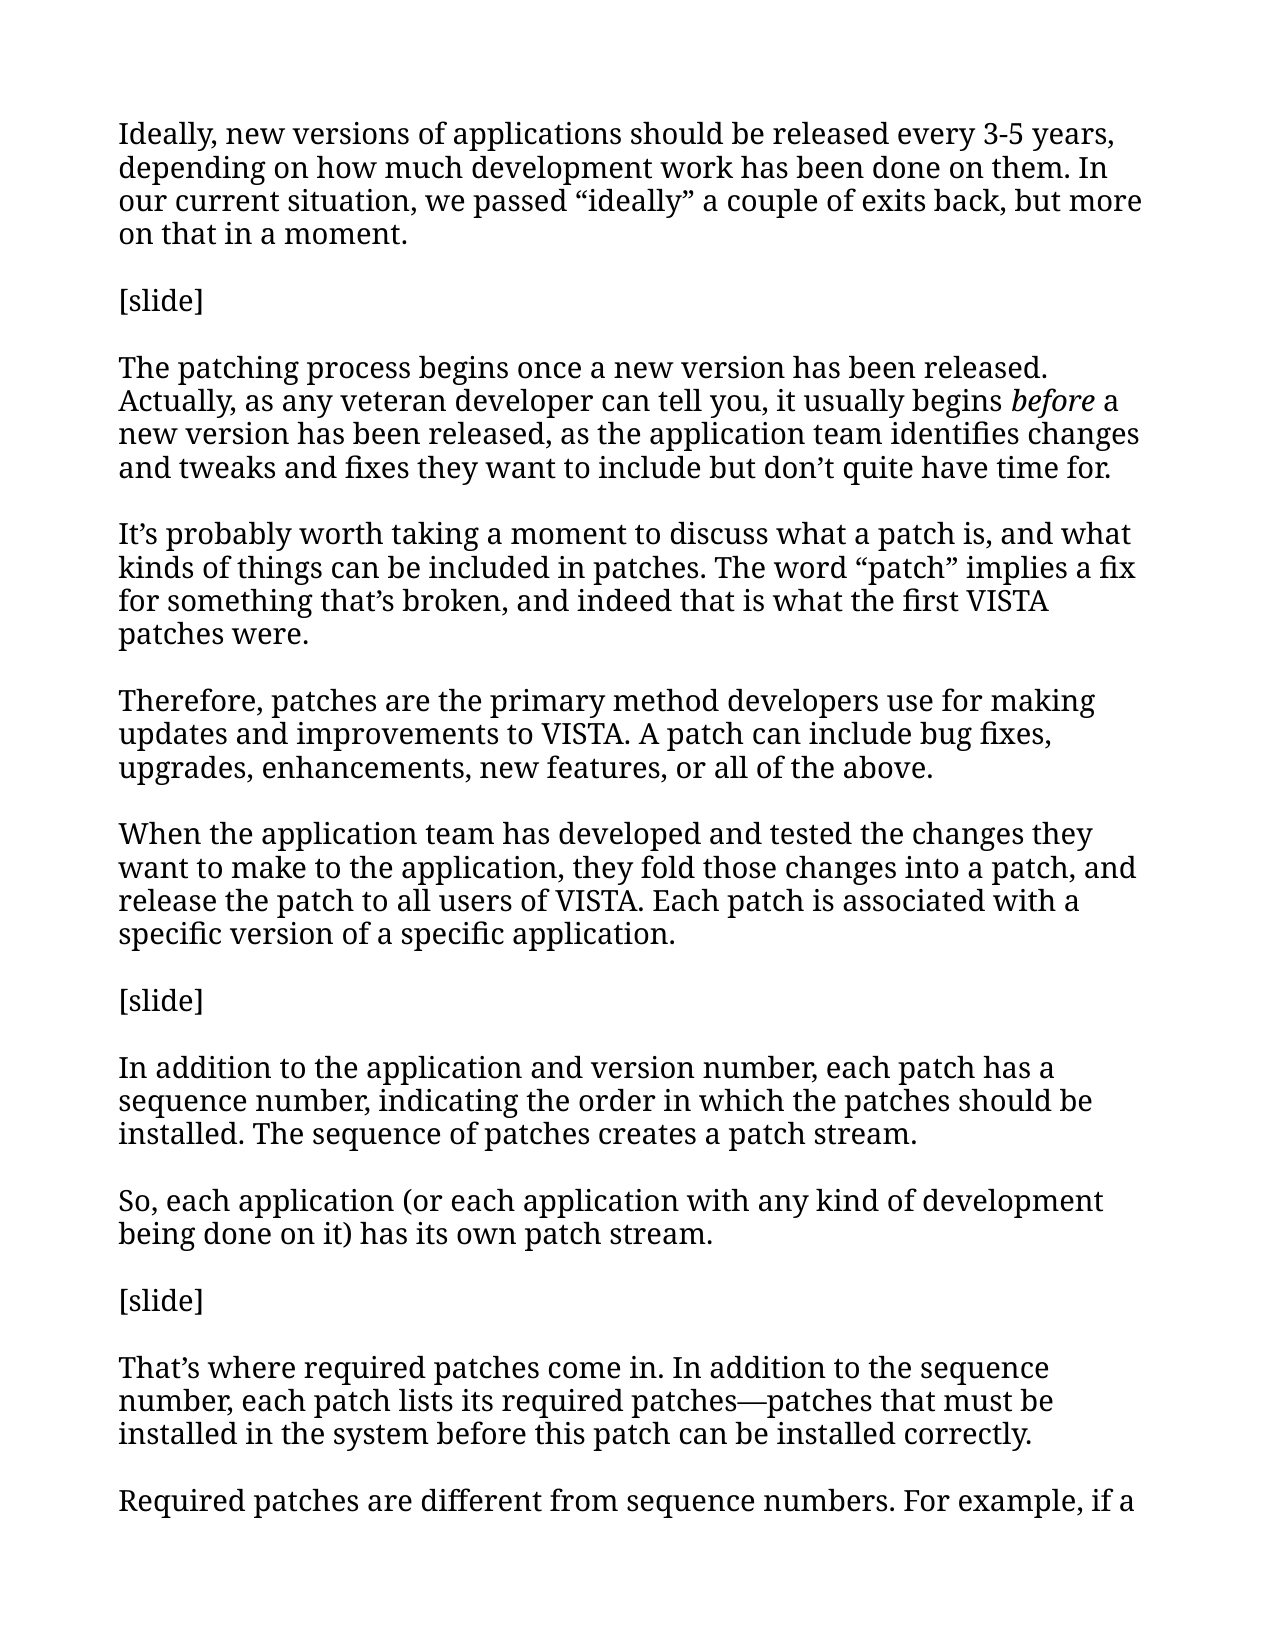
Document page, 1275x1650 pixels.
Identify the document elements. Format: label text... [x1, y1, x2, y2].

text When the application team has developed and tested the changes they want to make to the application, they fold those changes into a patch, and release the patch to all users of VISTA. Each patch is associated with a specific version of a specific application. [118, 818, 1157, 951]
text So, each application (or each application with any kind of development being done on it) has its own patch stream. [118, 1185, 1157, 1251]
text [slide] [118, 285, 1157, 318]
text [slide] [118, 985, 1157, 1018]
text Therefore, patches are the primary method developers use for making updates and improvements to VISTA. A patch can include bug fixes, upgrades, enhancements, new features, or all of the above. [118, 685, 1157, 785]
text It’s probably worth taking a moment to discuss what a patch is, and what kinds of things can be included in patches. The word “patch” implies a fix for something that’s broken, and indeed that is what the first VISTA patches were. [118, 518, 1157, 651]
text Ideally, new versions of applications should be released every 3-5 years, depending on how much development work has been done on them. In our current situation, we passed “ideally” a couple of exits back, but more on that in a moment. [118, 118, 1157, 251]
text Required patches are different from sequence numbers. For example, if a [118, 1485, 1157, 1518]
text [slide] [118, 1285, 1157, 1318]
text That’s where required patches come in. In addition to the sequence number, each patch lists its required patches—patches that must be installed in the system before this patch can be installed correctly. [118, 1351, 1157, 1451]
text The patching process begins once a new version has been released. Actually, as any veteran developer can tell you, it usually begins before a new version has been released, as the application team identifies changes and tweaks and fixes they want to include but don’t quite have time for. [118, 351, 1157, 485]
text In addition to the application and version number, each patch has a sequence number, indicating the order in which the patches should be installed. The sequence of patches creates a patch stream. [118, 1051, 1157, 1151]
